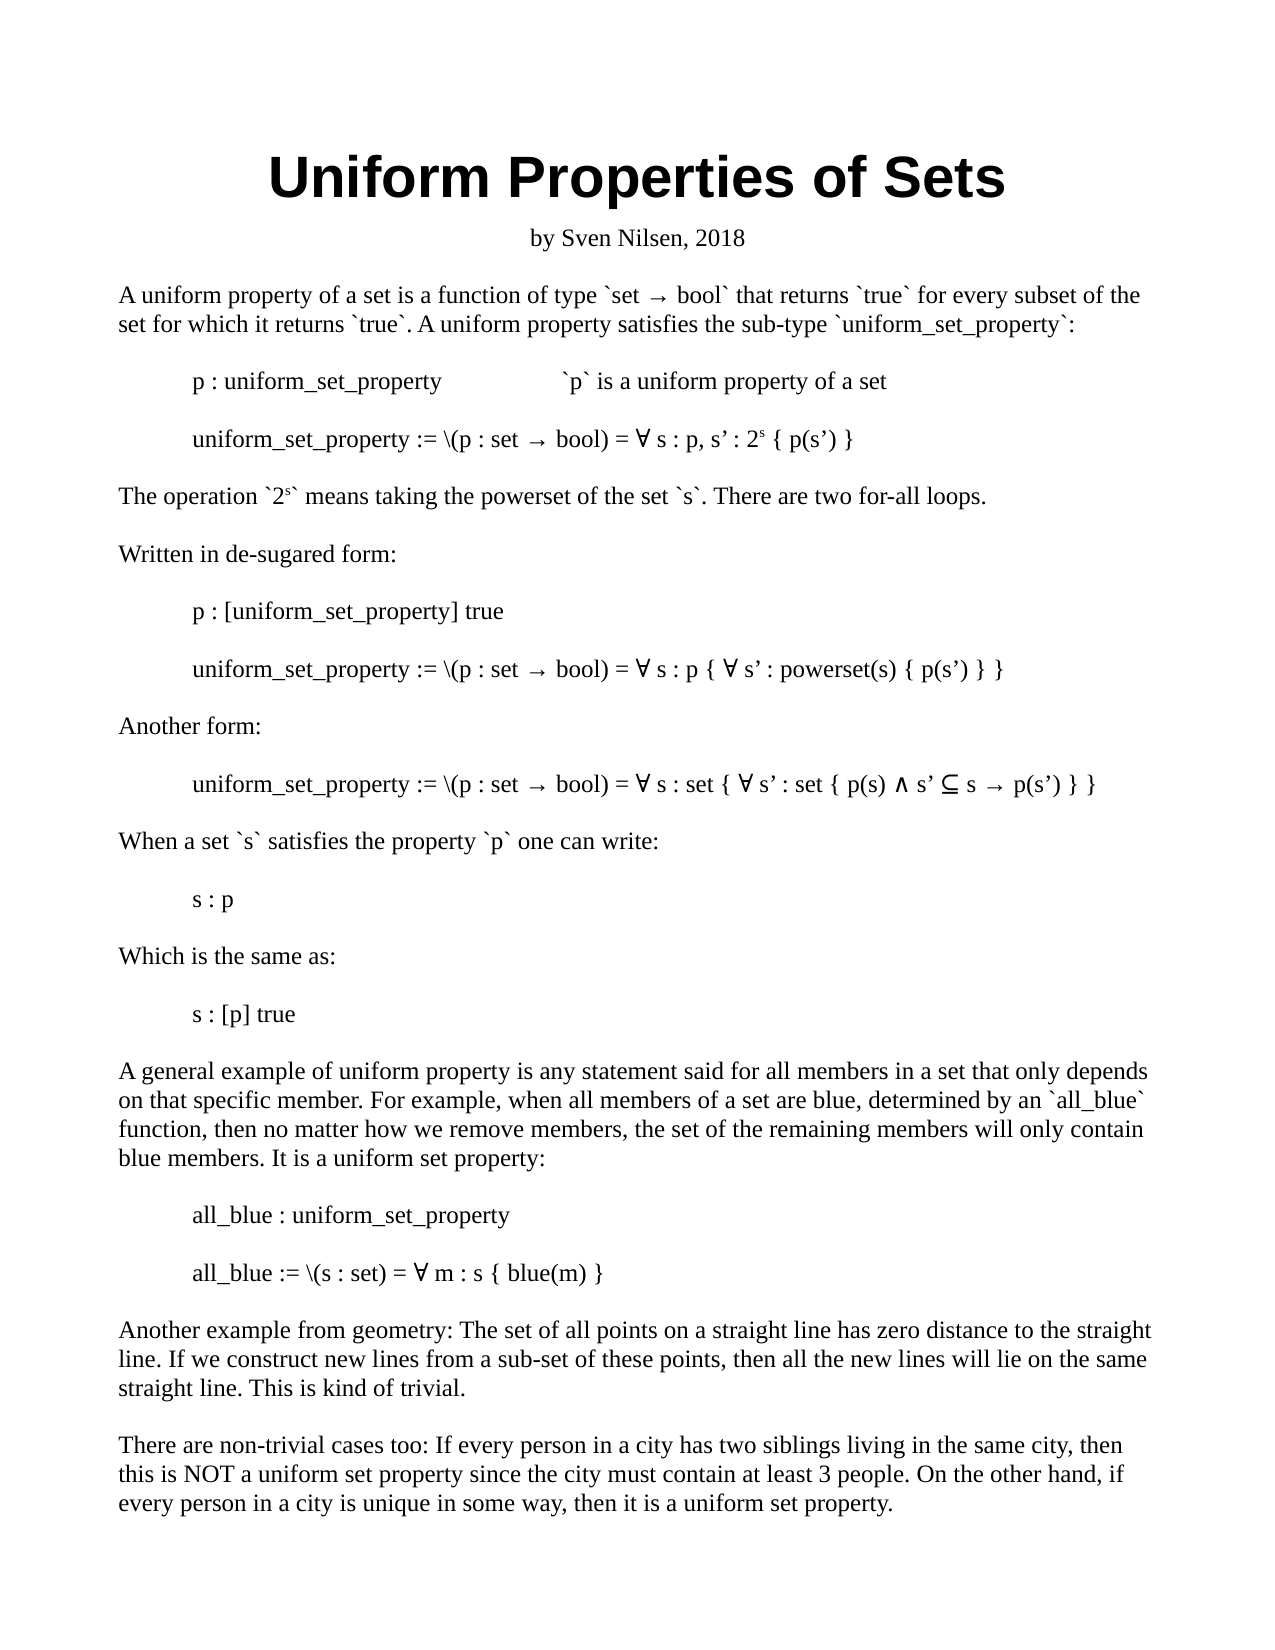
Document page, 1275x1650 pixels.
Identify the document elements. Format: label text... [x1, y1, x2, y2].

text A uniform property of a set is a function of type `set → bool` that returns `true` for every subset of the set for which it returns `true`. A uniform property satisfies the sub-type `uniform_set_property`: [118, 280, 1157, 338]
text s : [p] true [118, 999, 1157, 1028]
text Which is the same as: [118, 941, 1157, 970]
text Written in de-sugared form: [118, 539, 1157, 568]
text by Sven Nilsen, 2018 [118, 223, 1157, 251]
text all_blue := \(s : set) = ∀ m : s { blue(m) } [118, 1258, 1157, 1286]
text all_blue : uniform_set_property [118, 1200, 1157, 1229]
text The operation `2s` means taking the powerset of the set `s`. There are two for-all loops. [118, 481, 1157, 510]
text There are non-trivial cases too: If every person in a city has two siblings living in the same city, then this is NOT a uniform set property since the city must contain at least 3 people. On the other hand, if every person in a city is unique in some way, then it is a uniform set property. [118, 1430, 1157, 1516]
text Another form: [118, 711, 1157, 740]
text A general example of uniform property is any statement said for all members in a set that only depends on that specific member. For example, when all members of a set are blue, determined by an `all_blue` function, then no matter how we remove members, the set of the remaining members will only contain blue members. It is a uniform set property: [118, 1056, 1157, 1171]
text Another example from geometry: The set of all points on a straight line has zero distance to the straight line. If we construct new lines from a sub-set of these points, then all the new lines will lie on the same straight line. This is kind of trivial. [118, 1315, 1157, 1401]
text uniform_set_property := \(p : set → bool) = ∀ s : p { ∀ s’ : powerset(s) { p(s’) } } [118, 654, 1157, 683]
title Uniform Properties of Sets [118, 143, 1157, 210]
text When a set `s` satisfies the property `p` one can write: [118, 826, 1157, 855]
text p : [uniform_set_property] true [118, 596, 1157, 625]
text uniform_set_property := \(p : set → bool) = ∀ s : p, s’ : 2s { p(s’) } [118, 424, 1157, 453]
text uniform_set_property := \(p : set → bool) = ∀ s : set { ∀ s’ : set { p(s) ∧ s’ ⊆ s → p(s’) } } [118, 769, 1157, 798]
text p : uniform_set_property `p` is a uniform property of a set [118, 366, 1157, 395]
text s : p [118, 884, 1157, 913]
